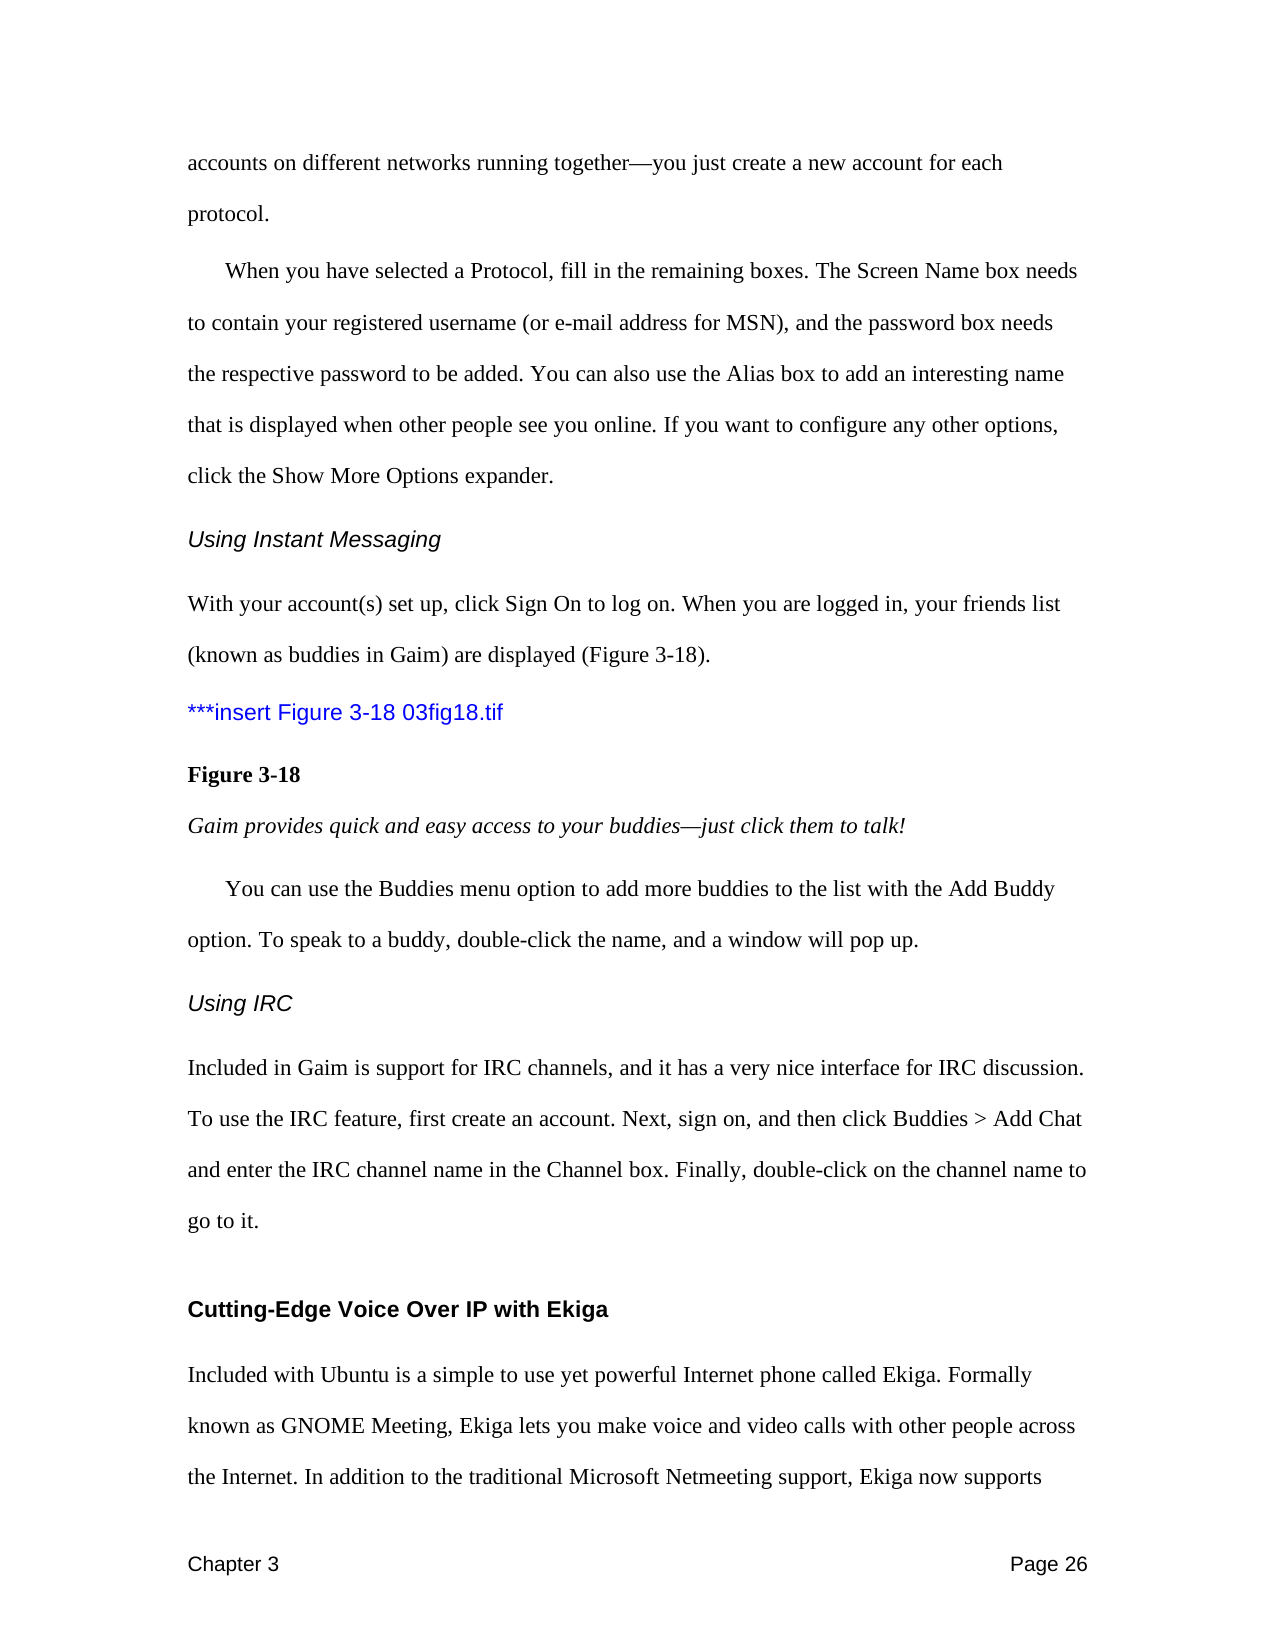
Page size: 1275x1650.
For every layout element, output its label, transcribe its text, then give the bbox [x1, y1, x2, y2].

text Using IRC [187, 991, 1087, 1017]
text Cutting-Edge Voice Over IP with Ekiga [187, 1297, 1087, 1323]
text accounts on different networks running together—you just create a new account for each protocol. [187, 150, 1087, 227]
text When you have selected a Protocol, fill in the remaining boxes. The Screen Name box needs to contain your registered username (or e-mail address for MSN), and the password box needs the respective password to be added. You can also use the Alias box to add an interesting name that is displayed when other people see you online. If you want to configure any other options, click the Show More Options expander. [187, 258, 1087, 488]
text Figure 3-18 [187, 761, 1087, 787]
text With your account(s) set up, click Sign On to log on. When you are logged in, your friends list (known as buddies in Gaim) are displayed (Figure 3-18). [187, 591, 1087, 667]
text Using Instant Messaging [187, 526, 1087, 552]
text You can use the Buddies menu option to add more buddies to the list with the Add Buddy option. To speak to a buddy, double-click the name, and a window will pop up. [187, 876, 1087, 953]
text ***insert Figure 3-18 03fig18.tif [187, 699, 1087, 725]
text Included in Gaim is support for IRC channels, and it has a very nice interface for IRC discussion. To use the IRC feature, first create an account. Next, sign on, and then click Buddies > Add Chat and enter the IRC channel name in the Channel box. Finally, double-click on the channel name to go to it. [187, 1055, 1087, 1234]
text Included with Ubuntu is a simple to use yet powerful Internet phone called Ekiga. Formally known as GNOME Meeting, Ekiga lets you make voice and video calls with other people across the Internet. In addition to the traditional Microsoft Netmeeting support, Ekiga now supports [187, 1361, 1087, 1489]
text Gaim provides quick and easy access to your buddies—just click them to talk! [187, 812, 1087, 838]
